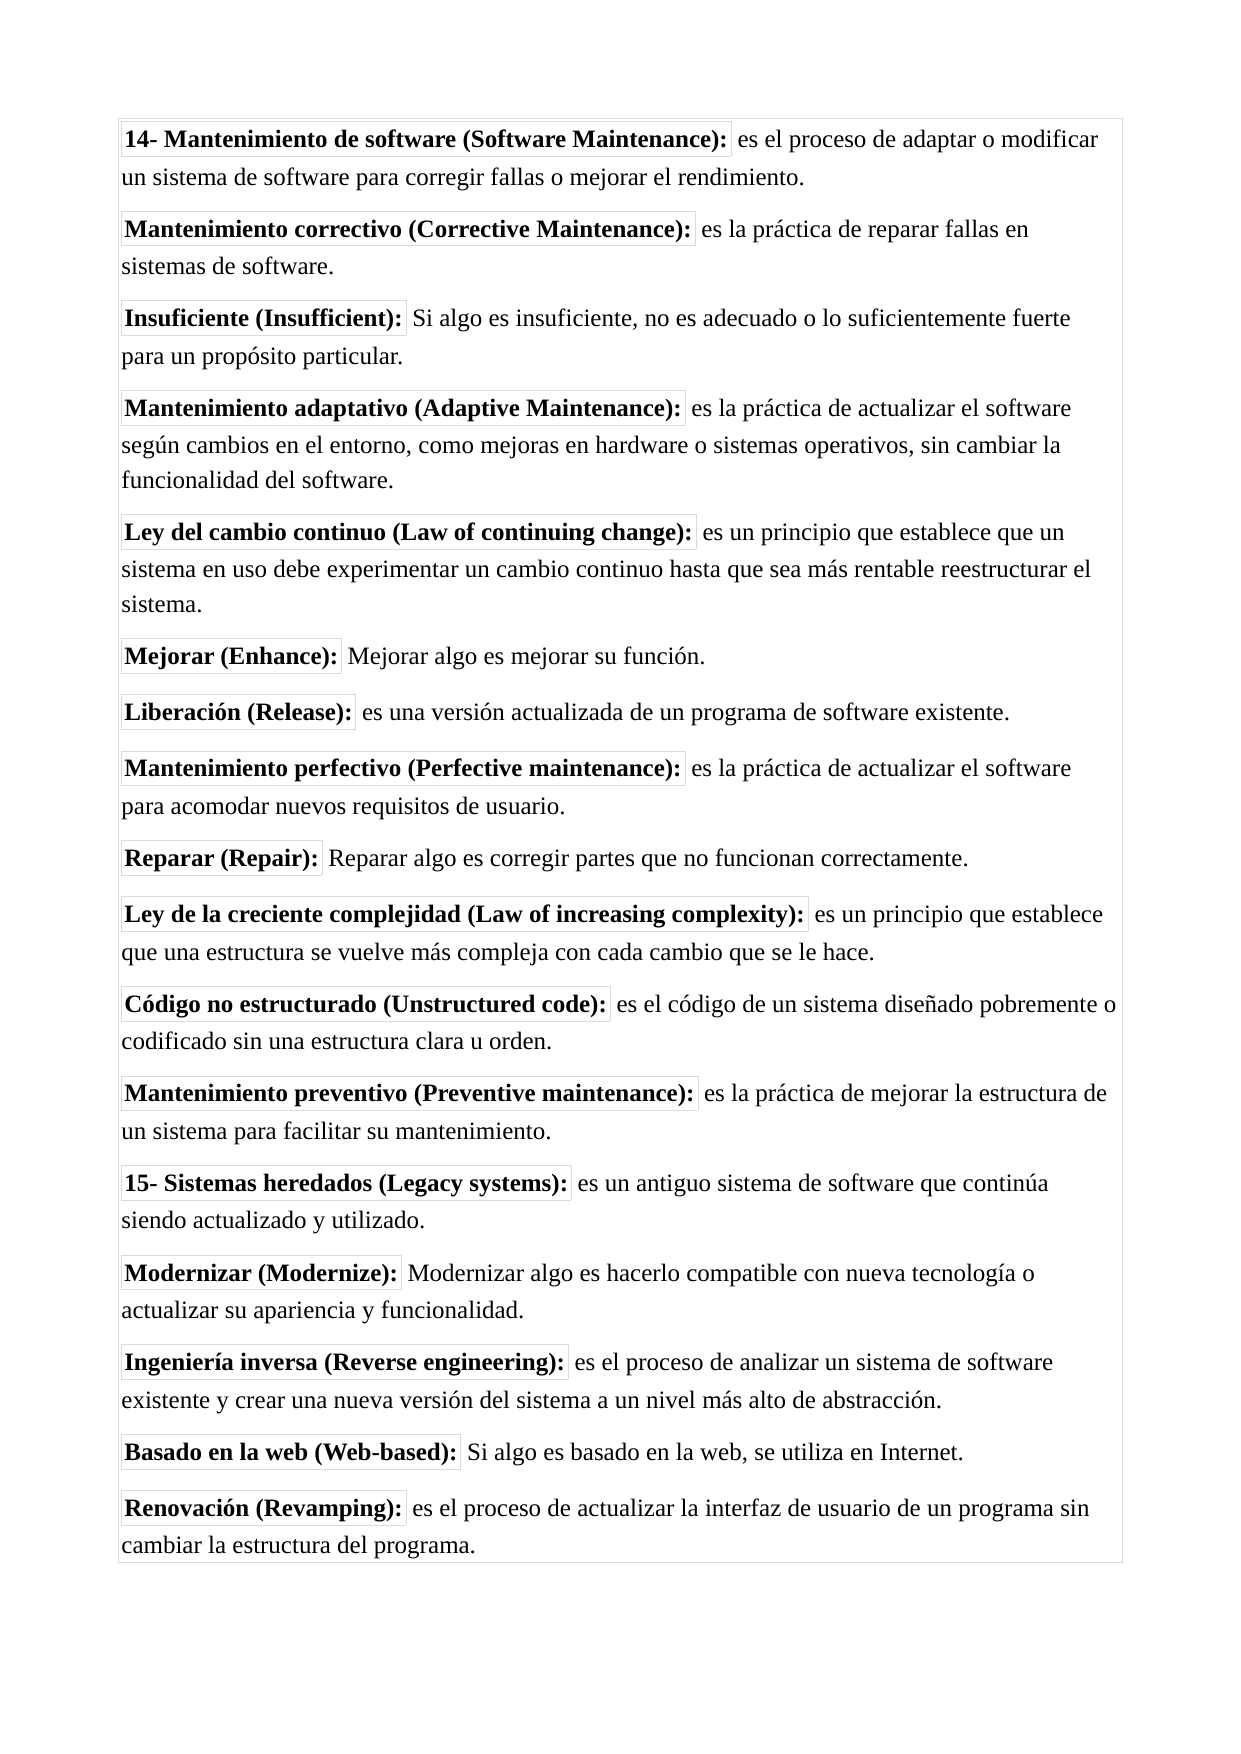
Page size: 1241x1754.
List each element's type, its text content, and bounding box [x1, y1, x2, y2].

text 15- Sistemas heredados (Legacy systems): es un antiguo sistema de software que continúa siendo actualizado y utilizado. [119, 1162, 1122, 1234]
text Reparar (Repair): Reparar algo es corregir partes que no funcionan correctamente. [119, 837, 1122, 875]
text Ley del cambio continuo (Law of continuing change): es un principio que establece que un sistema en uso debe experimentar un cambio continuo hasta que sea más rentable reestructurar el sistema. [119, 511, 1122, 618]
text Mantenimiento adaptativo (Adaptive Maintenance): es la práctica de actualizar el software según cambios en el entorno, como mejoras en hardware o sistemas operativos, sin cambiar la funcionalidad del software. [119, 387, 1122, 494]
text Mantenimiento preventivo (Preventive maintenance): es la práctica de mejorar la estructura de un sistema para facilitar su mantenimiento. [119, 1072, 1122, 1145]
text Liberación (Release): es una versión actualizada de un programa de software existente. [119, 691, 1122, 729]
text Mejorar (Enhance): Mejorar algo es mejorar su función. [119, 635, 1122, 673]
text Ingeniería inversa (Reverse engineering): es el proceso de analizar un sistema de software existente y crear una nueva versión del sistema a un nivel más alto de abstracción. [119, 1341, 1122, 1413]
text Insuficiente (Insufficient): Si algo es insuficiente, no es adecuado o lo suficientemente fuerte para un propósito particular. [119, 297, 1122, 369]
text Mantenimiento correctivo (Corrective Maintenance): es la práctica de reparar fallas en sistemas de software. [119, 208, 1122, 280]
text Modernizar (Modernize): Modernizar algo es hacerlo compatible con nueva tecnología o actualizar su apariencia y funcionalidad. [119, 1252, 1122, 1324]
text Basado en la web (Web-based): Si algo es basado en la web, se utiliza en Internet. [119, 1431, 1122, 1469]
text Ley de la creciente complejidad (Law of increasing complexity): es un principio que establece que una estructura se vuelve más compleja con cada cambio que se le hace. [119, 893, 1122, 966]
text Mantenimiento perfectivo (Perfective maintenance): es la práctica de actualizar el software para acomodar nuevos requisitos de usuario. [119, 747, 1122, 820]
text Código no estructurado (Unstructured code): es el código de un sistema diseñado pobremente o codificado sin una estructura clara u orden. [119, 983, 1122, 1055]
text Renovación (Revamping): es el proceso de actualizar la interfaz de usuario de un programa sin cambiar la estructura del programa. [119, 1487, 1122, 1562]
text 14- Mantenimiento de software (Software Maintenance): es el proceso de adaptar o modificar un sistema de software para corregir fallas o mejorar el rendimiento. [119, 119, 1122, 190]
